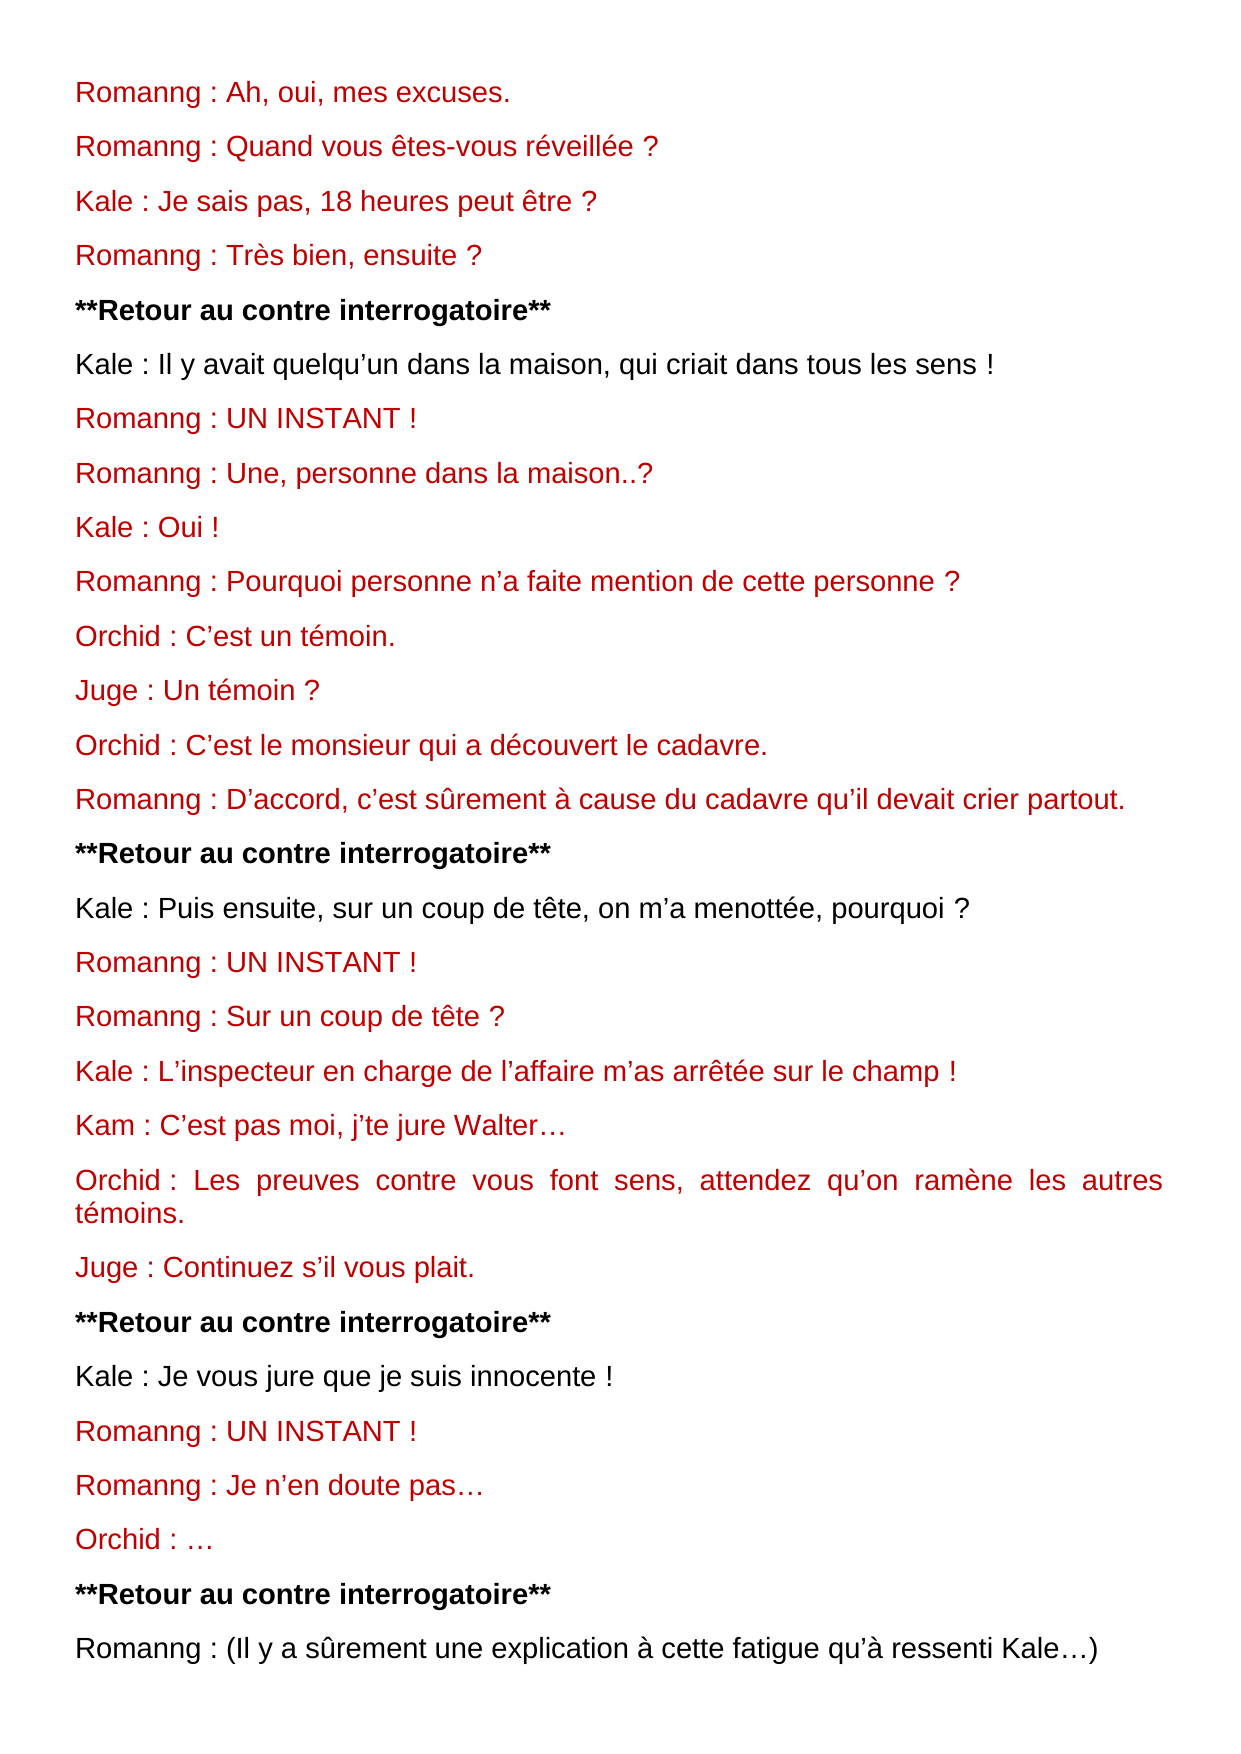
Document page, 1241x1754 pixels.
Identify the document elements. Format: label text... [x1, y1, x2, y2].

text Romanng : UN INSTANT ! [75, 401, 1165, 435]
text **Retour au contre interrogatoire** [75, 836, 1165, 870]
text Kam : C’est pas moi, j’te jure Walter… [75, 1108, 1165, 1142]
text **Retour au contre interrogatoire** [75, 292, 1165, 326]
text Kale : Je vous jure que je suis innocente ! [75, 1359, 1165, 1393]
text Romanng : Je n’en doute pas… [75, 1468, 1165, 1501]
text Romanng : D’accord, c’est sûrement à cause du cadavre qu’il devait crier partout. [75, 782, 1165, 815]
text Juge : Un témoin ? [75, 673, 1165, 707]
text Romanng : Sur un coup de tête ? [75, 999, 1165, 1033]
text Orchid : … [75, 1522, 1165, 1556]
text Romanng : (Il y a sûrement une explication à cette fatigue qu’à ressenti Kale…) [75, 1631, 1165, 1664]
text Romanng : Ah, oui, mes excuses. [75, 75, 1165, 108]
text Romanng : Une, personne dans la maison..? [75, 456, 1165, 489]
text Romanng : Quand vous êtes-vous réveillée ? [75, 129, 1165, 163]
text Orchid : C’est le monsieur qui a découvert le cadavre. [75, 727, 1165, 761]
text Kale : Oui ! [75, 510, 1165, 543]
text Orchid : C’est un témoin. [75, 619, 1165, 652]
text Orchid : Les preuves contre vous font sens, attendez qu’on ramène les autres témoins. [75, 1162, 1165, 1229]
text Kale : L’inspecteur en charge de l’affaire m’as arrêtée sur le champ ! [75, 1054, 1165, 1087]
text **Retour au contre interrogatoire** [75, 1305, 1165, 1338]
text Kale : Il y avait quelqu’un dans la maison, qui criait dans tous les sens ! [75, 347, 1165, 380]
text Kale : Puis ensuite, sur un coup de tête, on m’a menottée, pourquoi ? [75, 891, 1165, 924]
text Romanng : UN INSTANT ! [75, 945, 1165, 978]
text **Retour au contre interrogatoire** [75, 1577, 1165, 1610]
text Kale : Je sais pas, 18 heures peut être ? [75, 184, 1165, 217]
text Romanng : Pourquoi personne n’a faite mention de cette personne ? [75, 564, 1165, 598]
text Romanng : Très bien, ensuite ? [75, 238, 1165, 272]
text Romanng : UN INSTANT ! [75, 1413, 1165, 1447]
text Juge : Continuez s’il vous plait. [75, 1250, 1165, 1284]
